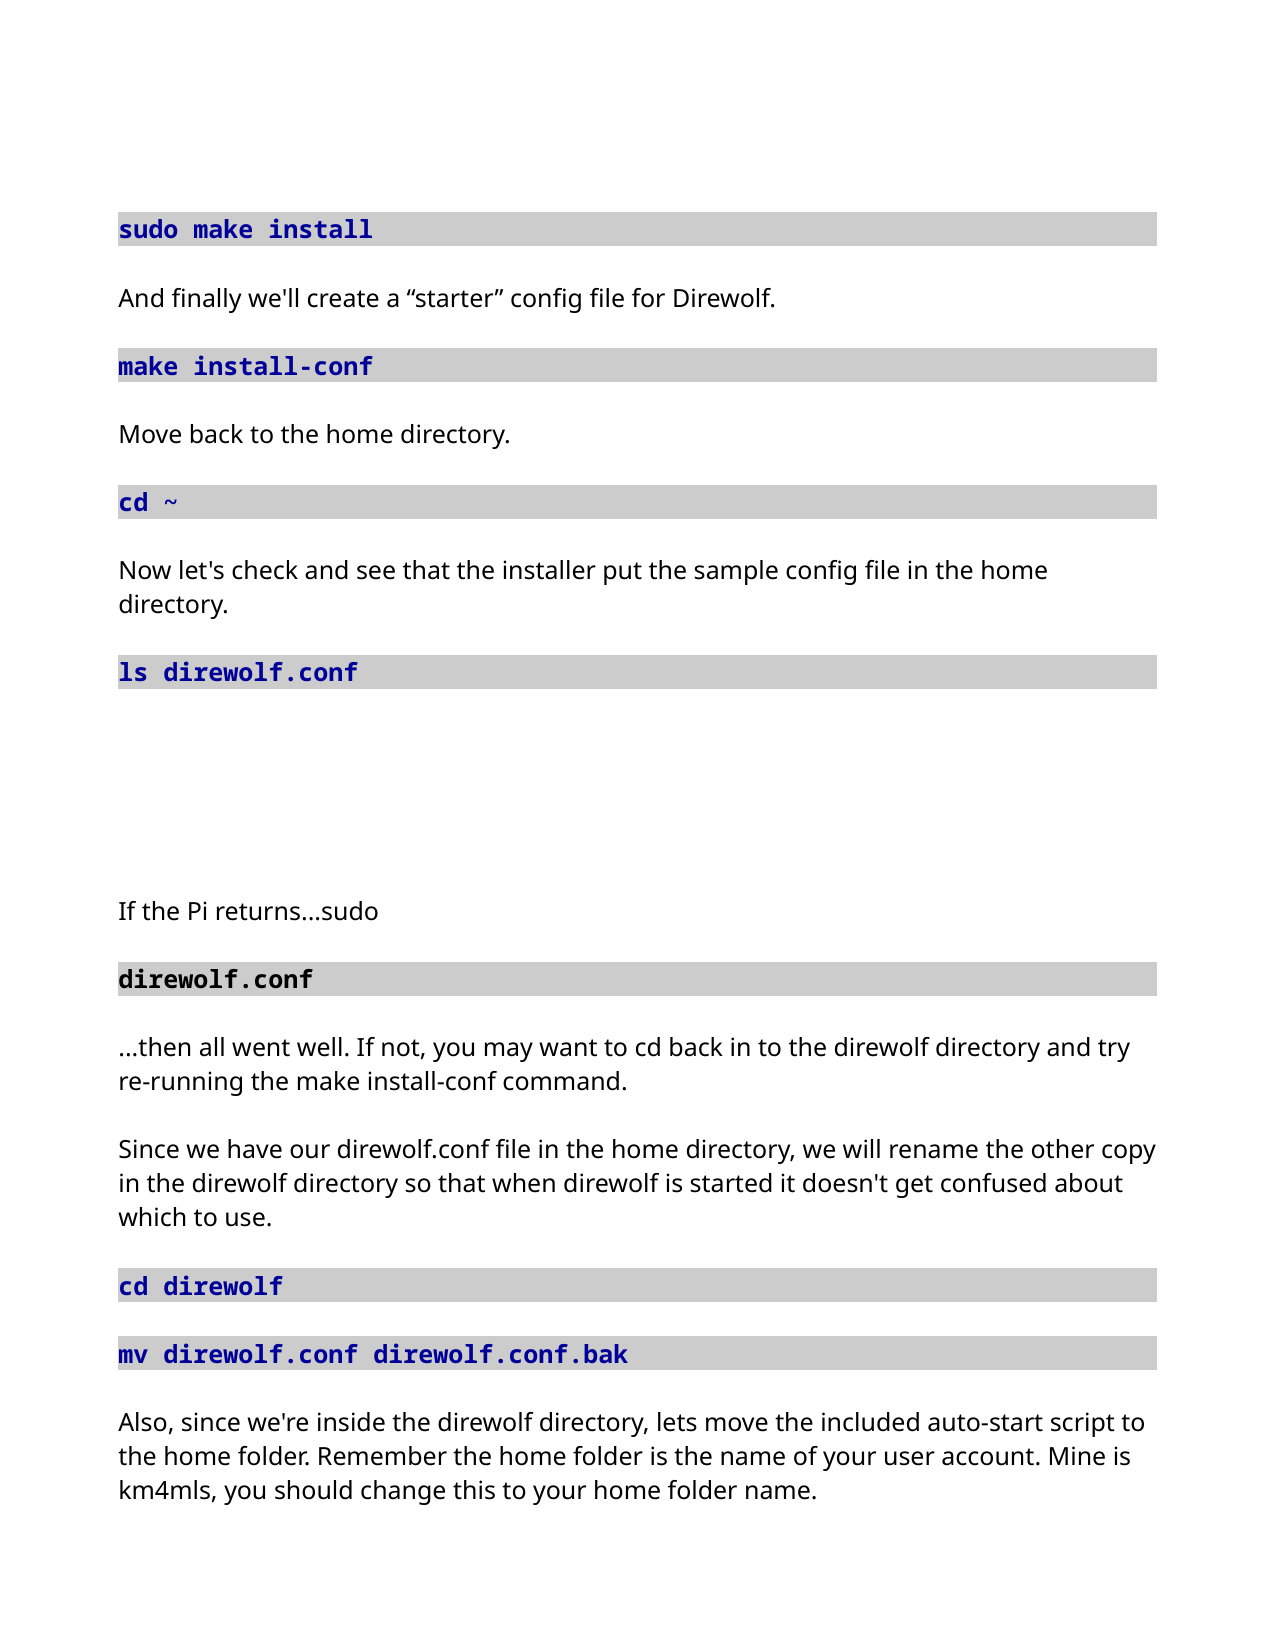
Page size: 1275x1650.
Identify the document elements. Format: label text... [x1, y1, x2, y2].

text cd ~ [118, 485, 1157, 519]
text And finally we'll create a “starter” config file for Direwolf. [118, 280, 1157, 314]
text Since we have our direwolf.conf file in the home directory, we will rename the other copy in the direwolf directory so that when direwolf is started it doesn't get confused about which to use. [118, 1132, 1157, 1234]
text Also, since we're inside the direwolf directory, lets move the included auto-start script to the home folder. Remember the home folder is the name of your user account. Mine is km4mls, you should change this to your home folder name. [118, 1404, 1157, 1507]
text ...then all went well. If not, you may want to cd back in to the direwolf directory and try re-running the make install-conf command. [118, 1030, 1157, 1098]
text cd direwolf [118, 1268, 1157, 1302]
text Now let's check and see that the installer put the sample config file in the home directory. [118, 553, 1157, 621]
text mv direwolf.conf direwolf.conf.bak [118, 1336, 1157, 1370]
text If the Pi returns...sudo [118, 893, 1157, 927]
text make install-conf [118, 348, 1157, 382]
text ls direwolf.conf [118, 655, 1157, 689]
text Move back to the home directory. [118, 417, 1157, 451]
text sudo make install [118, 212, 1157, 246]
text direwolf.conf [118, 962, 1157, 996]
